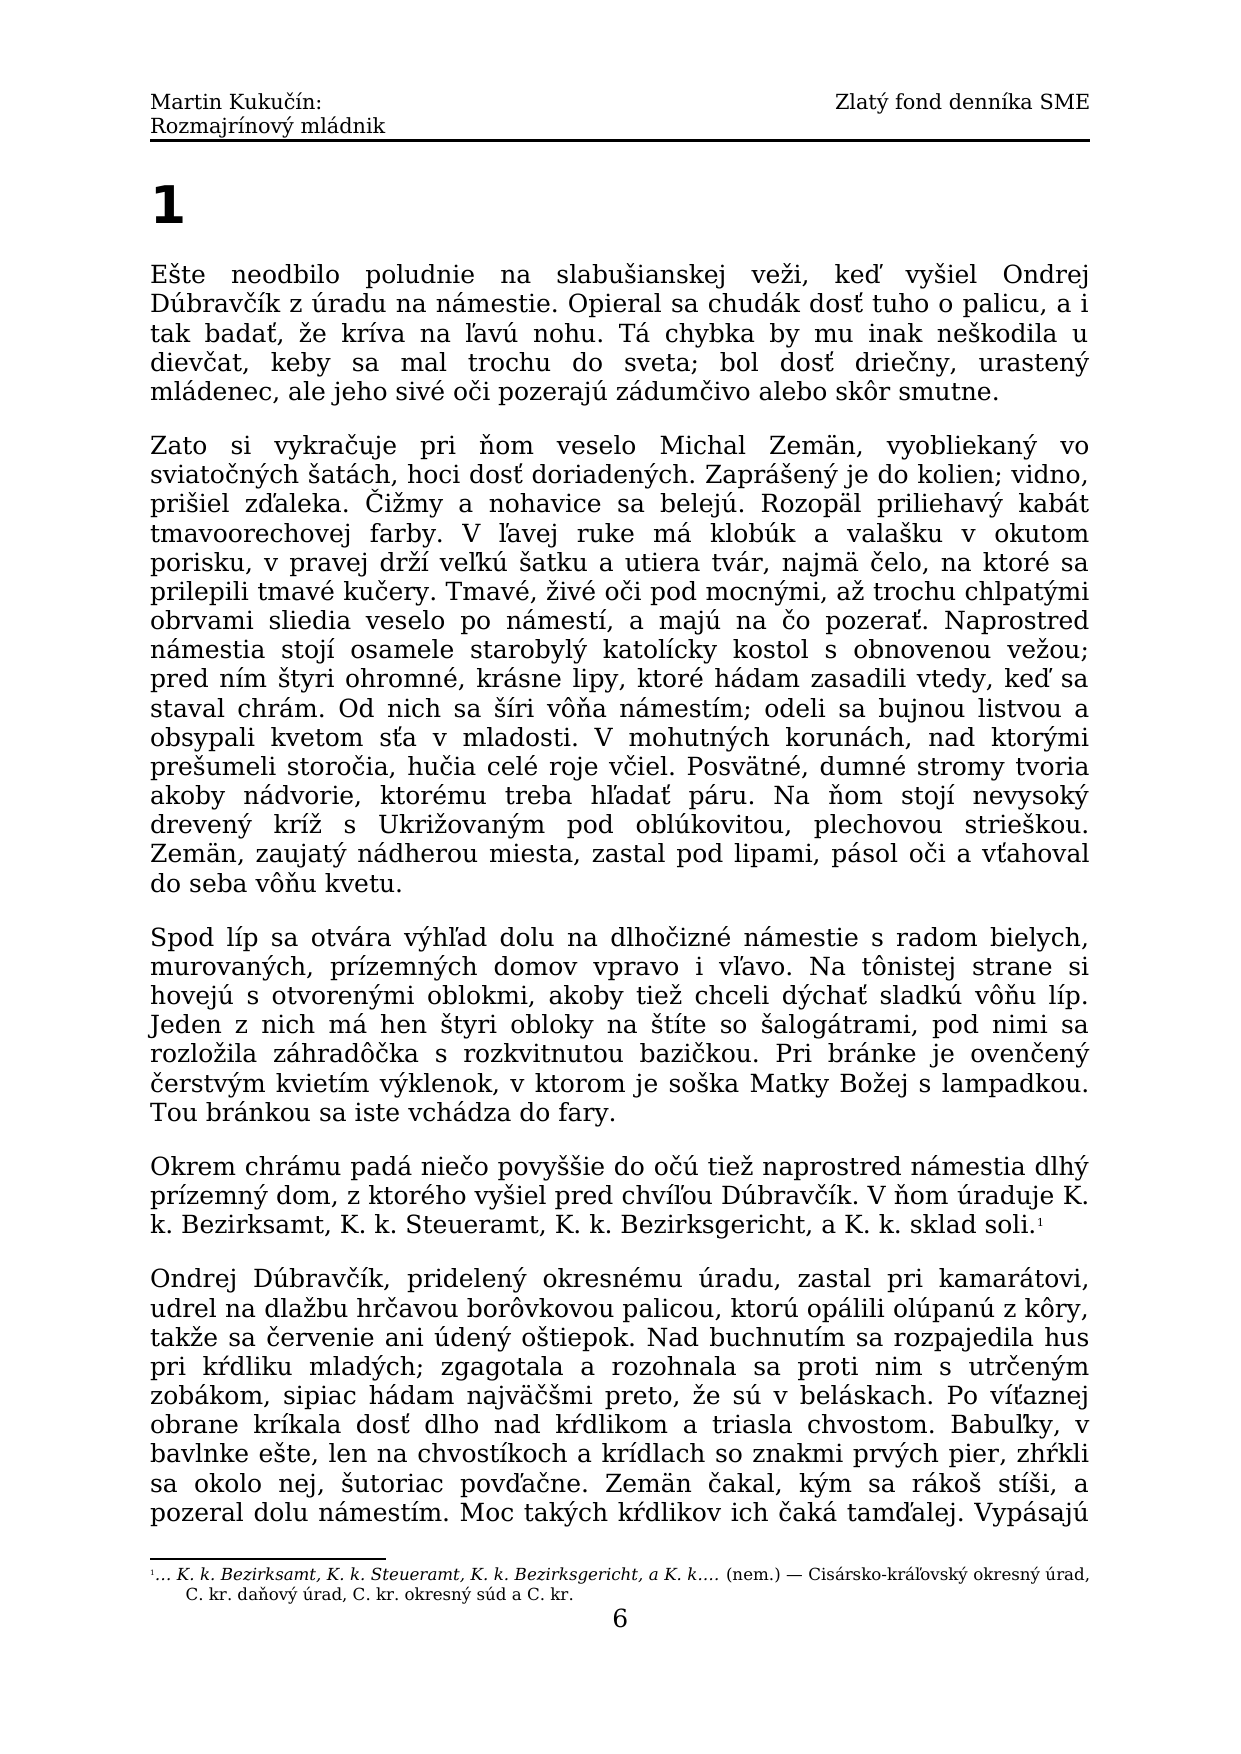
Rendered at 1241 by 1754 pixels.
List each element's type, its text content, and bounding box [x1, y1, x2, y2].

text 1… K. k. Bezirksamt, K. k. Steueramt, K. k. Bezirksgericht, a K. k.… (nem.) — Cisársko-kráľovský okresný úrad, C. kr. daňový úrad, C. kr. okresný súd a C. kr. [150, 1565, 1090, 1604]
text 1 [150, 175, 1090, 235]
text Zato si vykračuje pri ňom veselo Michal Zemän, vyobliekaný vo sviatočných šatách, hoci dosť doriadených. Zaprášený je do kolien; vidno, prišiel zďaleka. Čižmy a nohavice sa belejú. Rozopäl priliehavý kabát tmavoorechovej farby. V ľavej ruke má klobúk a valašku v okutom porisku, v pravej drží veľkú šatku a utiera tvár, najmä čelo, na ktoré sa prilepili tmavé kučery. Tmavé, živé oči pod mocnými, až trochu chlpatými obrvami sliedia veselo po námestí, a majú na čo pozerať. Naprostred námestia stojí osamele starobylý katolícky kostol s obnovenou vežou; pred ním štyri ohromné, krásne lipy, ktoré hádam zasadili vtedy, keď sa staval chrám. Od nich sa šíri vôňa námestím; odeli sa bujnou listvou a obsypali kvetom sťa v mladosti. V mohutných korunách, nad ktorými prešumeli storočia, hučia celé roje včiel. Posvätné, dumné stromy tvoria akoby nádvorie, ktorému treba hľadať páru. Na ňom stojí nevysoký drevený kríž s Ukrižovaným pod oblúkovitou, plechovou strieškou. Zemän, zaujatý nádherou miesta, zastal pod lipami, pásol oči a vťahoval do seba vôňu kvetu. [150, 431, 1090, 898]
text Spod líp sa otvára výhľad dolu na dlhočizné námestie s radom bielych, murovaných, prízemných domov vpravo i vľavo. Na tônistej strane si hovejú s otvorenými oblokmi, akoby tiež chceli dýchať sladkú vôňu líp. Jeden z nich má hen štyri obloky na štíte so šalogátrami, pod nimi sa rozložila záhradôčka s rozkvitnutou bazičkou. Pri bránke je ovenčený čerstvým kvietím výklenok, v ktorom je soška Matky Božej s lampadkou. Tou bránkou sa iste vchádza do fary. [150, 923, 1090, 1127]
text Ondrej Dúbravčík, pridelený okresnému úradu, zastal pri kamarátovi, udrel na dlažbu hrčavou borôvkovou palicou, ktorú opálili olúpanú z kôry, takže sa červenie ani údený oštiepok. Nad buchnutím sa rozpajedila hus pri kŕdliku mladých; zgagotala a rozohnala sa proti nim s utrčeným zobákom, sipiac hádam najväčšmi preto, že sú v beláskach. Po víťaznej obrane kríkala dosť dlho nad kŕdlikom a triasla chvostom. Babuľky, v bavlnke ešte, len na chvostíkoch a krídlach so znakmi prvých pier, zhŕkli sa okolo nej, šutoriac povďačne. Zemän čakal, kým sa rákoš stíši, a pozeral dolu námestím. Moc takých kŕdlikov ich čaká tamďalej. Vypásajú [150, 1265, 1090, 1527]
text Ešte neodbilo poludnie na slabušianskej veži, keď vyšiel Ondrej Dúbravčík z úradu na námestie. Opieral sa chudák dosť tuho o palicu, a i tak badať, že kríva na ľavú nohu. Tá chybka by mu inak neškodila u dievčat, keby sa mal trochu do sveta; bol dosť driečny, urastený mládenec, ale jeho sivé oči pozerajú zádumčivo alebo skôr smutne. [150, 260, 1090, 406]
text Okrem chrámu padá niečo povyššie do očú tiež naprostred námestia dlhý prízemný dom, z ktorého vyšiel pred chvíľou Dúbravčík. V ňom úraduje K. k. Bezirksamt, K. k. Steueramt, K. k. Bezirksgericht, a K. k. sklad soli.1 [150, 1152, 1090, 1240]
